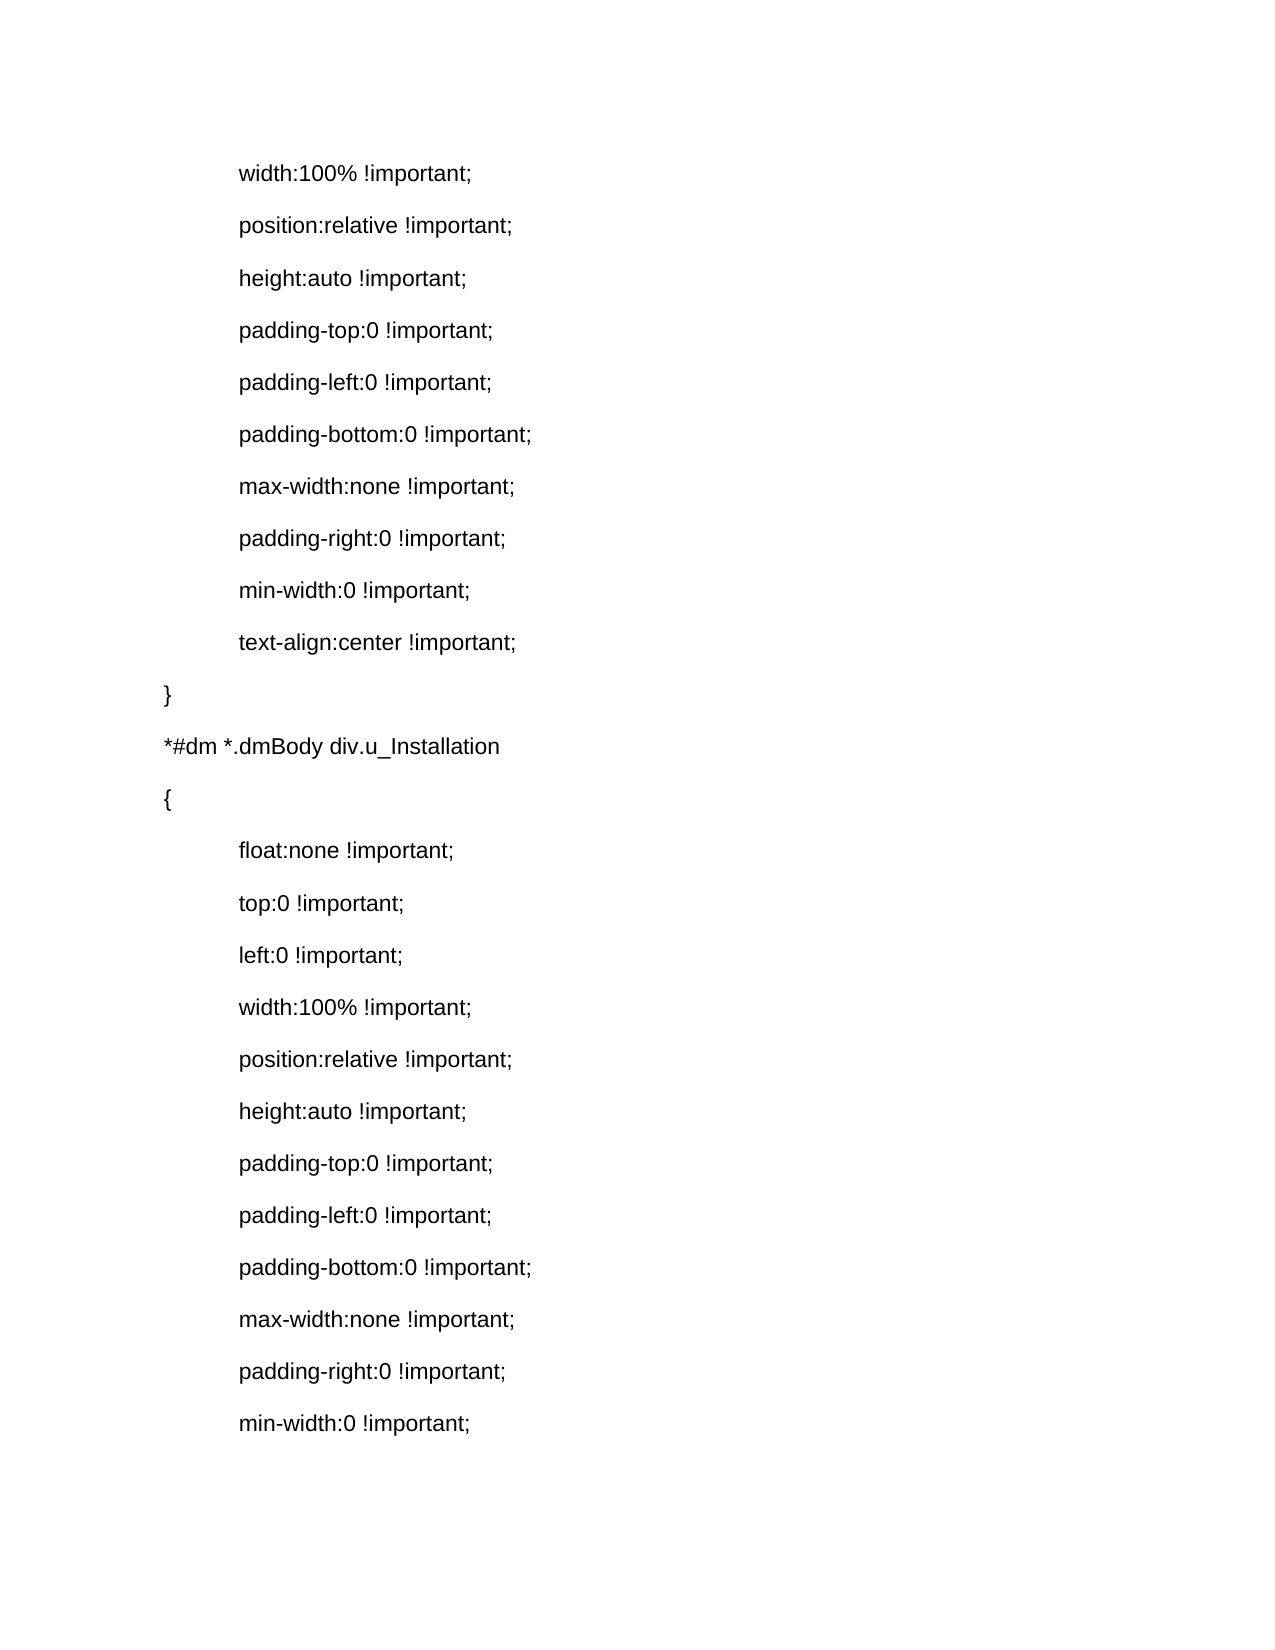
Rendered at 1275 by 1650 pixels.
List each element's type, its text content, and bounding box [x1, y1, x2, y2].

table_cell position:relative !important; [153, 202, 1125, 254]
table_cell padding-right:0 !important; [153, 515, 1125, 567]
table_cell padding-bottom:0 !important; [153, 410, 1125, 462]
table_cell height:auto !important; [153, 254, 1125, 306]
table_cell width:100% !important; [153, 983, 1125, 1035]
table_cell } [153, 671, 1125, 723]
table_cell float:none !important; [153, 827, 1125, 879]
table_cell padding-right:0 !important; [153, 1348, 1125, 1400]
table_cell { [153, 775, 1125, 827]
table_cell padding-bottom:0 !important; [153, 1244, 1125, 1296]
table_cell padding-top:0 !important; [153, 1140, 1125, 1192]
table_cell padding-left:0 !important; [153, 358, 1125, 410]
table_cell width:100% !important; [153, 150, 1125, 202]
table_cell min-width:0 !important; [153, 1400, 1125, 1452]
table_cell padding-top:0 !important; [153, 306, 1125, 358]
table_cell text-align:center !important; [153, 619, 1125, 671]
table_cell padding-left:0 !important; [153, 1192, 1125, 1244]
table_cell height:auto !important; [153, 1088, 1125, 1139]
table_cell top:0 !important; [153, 879, 1125, 931]
table_cell max-width:none !important; [153, 1296, 1125, 1348]
table_cell left:0 !important; [153, 931, 1125, 983]
table_cell max-width:none !important; [153, 463, 1125, 514]
table_cell *#dm *.dmBody div.u_Installation [153, 723, 1125, 775]
table_cell position:relative !important; [153, 1035, 1125, 1087]
table_cell min-width:0 !important; [153, 567, 1125, 619]
